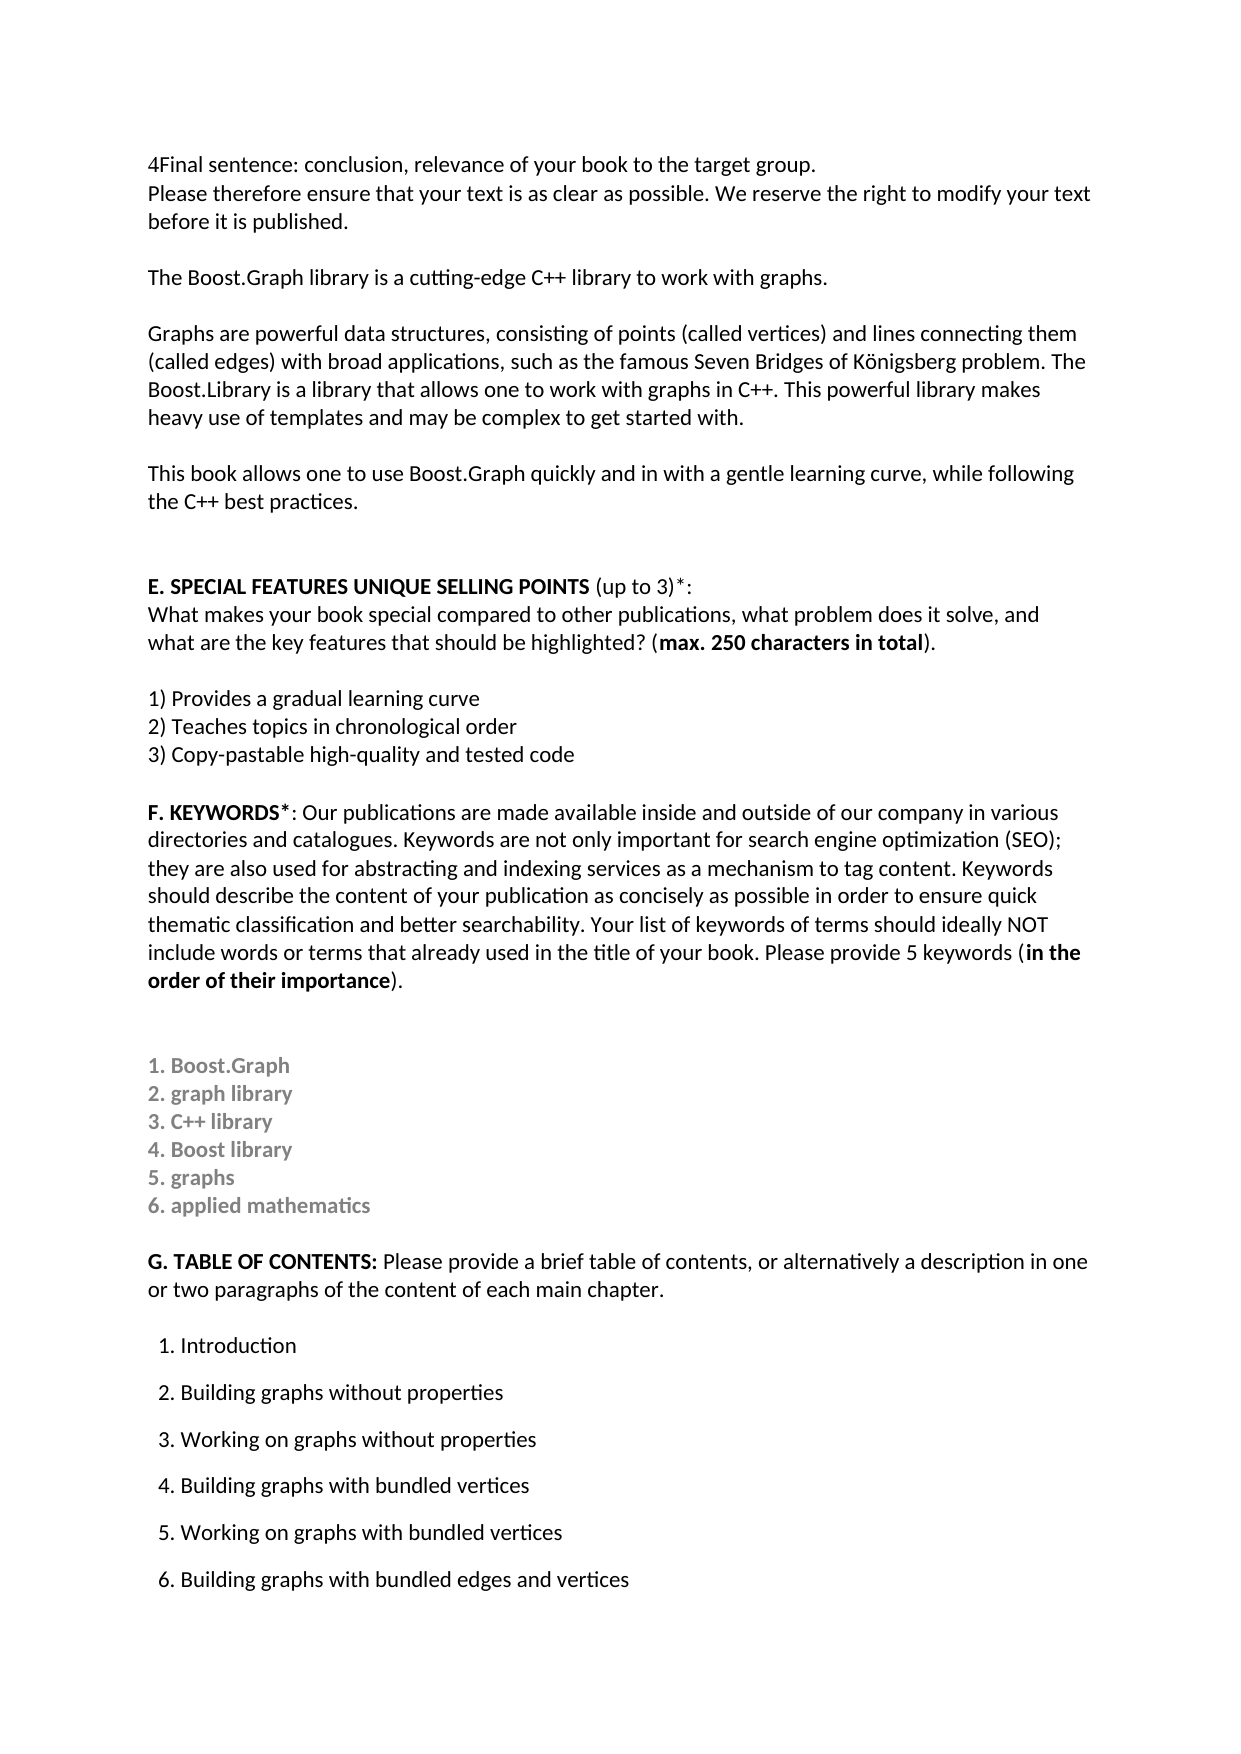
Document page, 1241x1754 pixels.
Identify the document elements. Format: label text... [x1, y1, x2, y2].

text 6. Building graphs with bundled edges and vertices [148, 1565, 1093, 1593]
text This book allows one to use Boost.Graph quickly and in with a gentle learning curve, while following the C++ best practices. [148, 459, 1093, 515]
text 3. C++ library [148, 1107, 1093, 1135]
text 3) Copy-pastable high-quality and tested code [148, 740, 1093, 768]
text What makes your book special compared to other publications, what problem does it solve, and what are the key features that should be highlighted? (max. 250 characters in total). [148, 600, 1093, 656]
text F. KEYWORDS*: Our publications are made available inside and outside of our company in various directories and catalogues. Keywords are not only important for search engine optimization (SEO); they are also used for abstracting and indexing services as a mechanism to tag content. Keywords should describe the content of your publication as concisely as possible in order to ensure quick thematic classification and better searchability. Your list of keywords of terms should ideally NOT include words or terms that already used in the title of your book. Please provide 5 keywords (in the order of their importance). [148, 798, 1093, 994]
text Please therefore ensure that your text is as clear as possible. We reserve the right to modify your text before it is published. [148, 179, 1093, 235]
text 2. Building graphs without properties [148, 1378, 1093, 1406]
text 4. Boost library [148, 1135, 1093, 1163]
text The Boost.Graph library is a cutting-edge C++ library to work with graphs. [148, 263, 1093, 291]
text 3. Working on graphs without properties [148, 1425, 1093, 1453]
text E. SPECIAL FEATURES UNIQUE SELLING POINTS (up to 3)*: [148, 572, 1093, 600]
text G. TABLE OF CONTENTS: Please provide a brief table of contents, or alternatively a description in one or two paragraphs of the content of each main chapter. [148, 1247, 1093, 1303]
text 1) Provides a gradual learning curve [148, 684, 1093, 712]
text 6. applied mathematics [148, 1191, 1093, 1219]
text Final sentence: conclusion, relevance of your book to the target group. [148, 148, 1093, 179]
text Graphs are powerful data structures, consisting of points (called vertices) and lines connecting them (called edges) with broad applications, such as the famous Seven Bridges of Königsberg problem. The Boost.Library is a library that allows one to work with graphs in C++. This powerful library makes heavy use of templates and may be complex to get started with. [148, 319, 1093, 431]
text 4. Building graphs with bundled vertices [148, 1471, 1093, 1499]
text 2. graph library [148, 1079, 1093, 1107]
text 5. Working on graphs with bundled vertices [148, 1518, 1093, 1546]
text 2) Teaches topics in chronological order [148, 712, 1093, 740]
text 1. Introduction [148, 1331, 1093, 1359]
text 1. Boost.Graph [148, 1051, 1093, 1079]
text 5. graphs [148, 1163, 1093, 1191]
